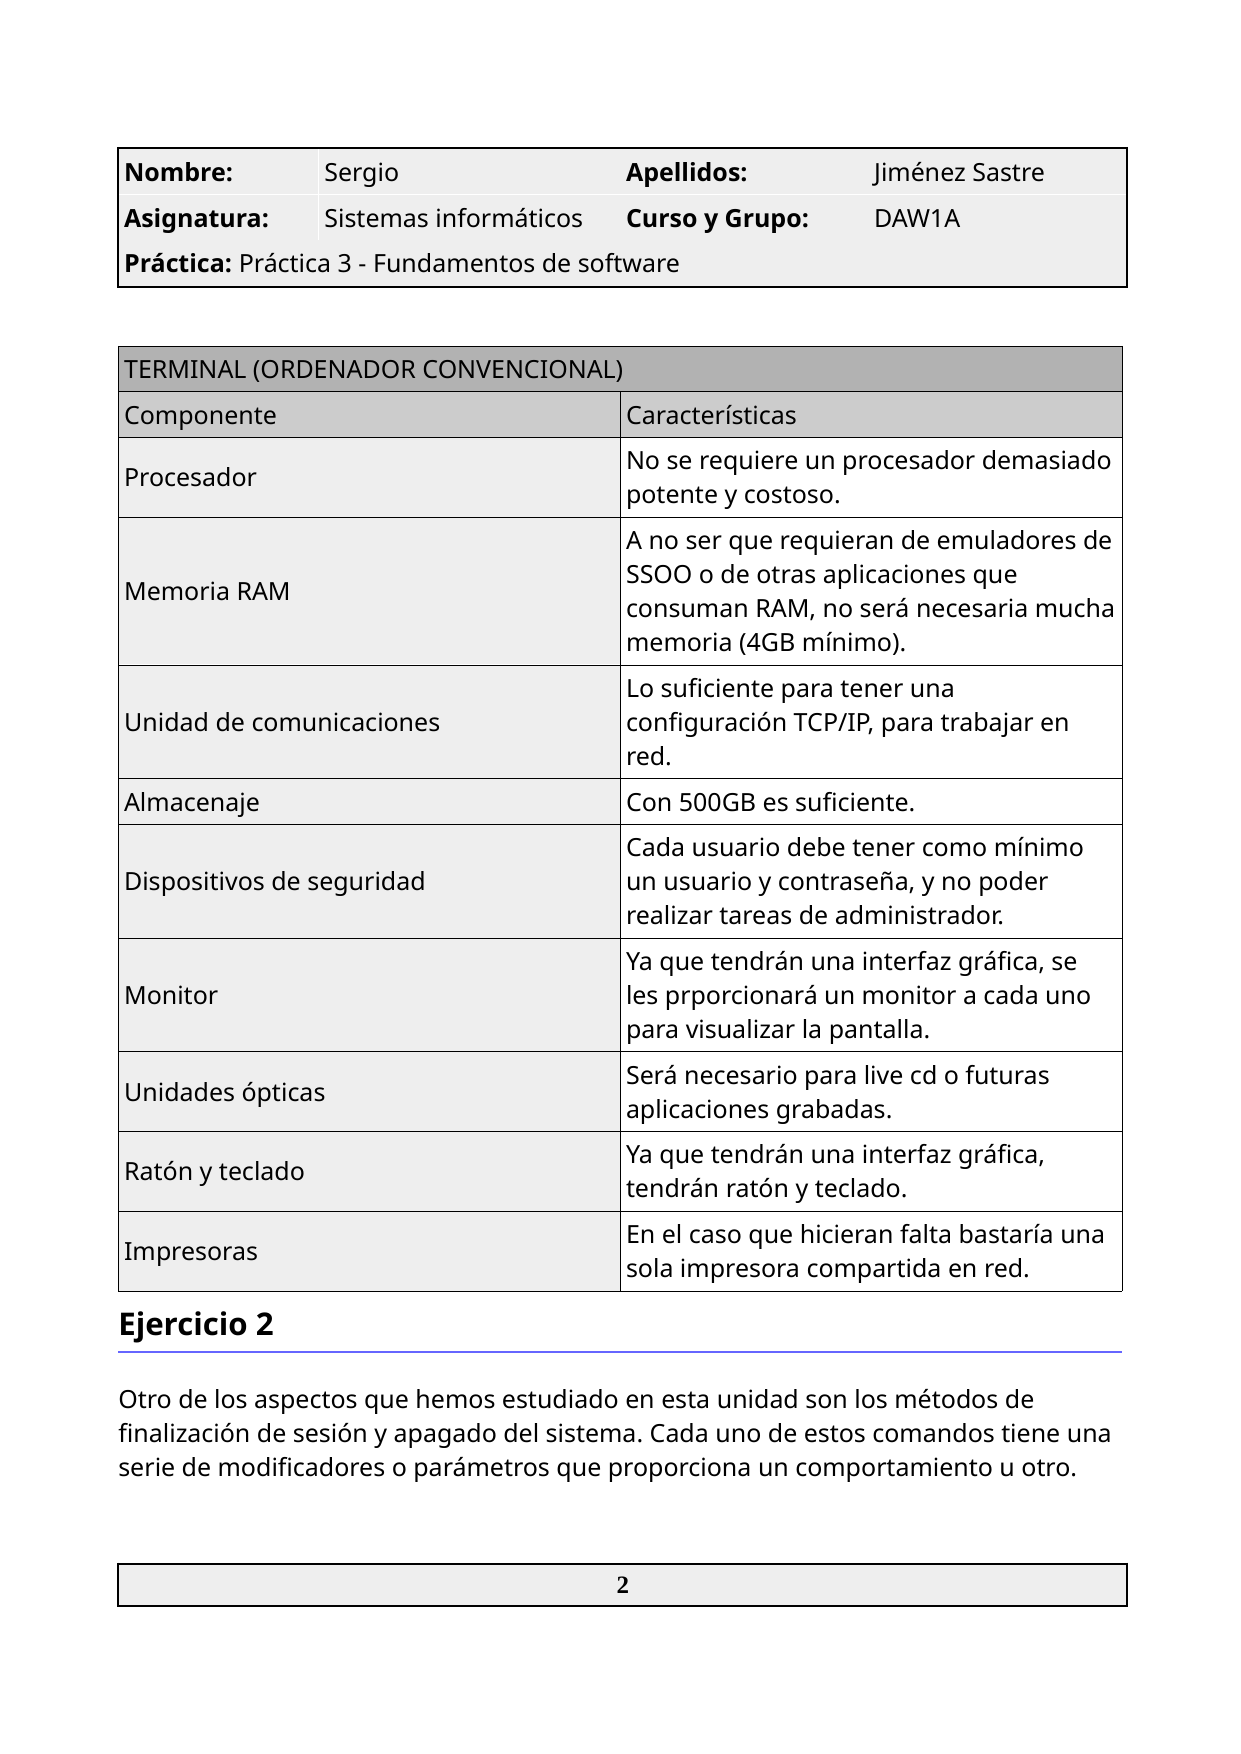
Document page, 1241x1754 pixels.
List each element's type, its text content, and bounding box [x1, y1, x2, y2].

table_cell Con 500GB es suficiente. [621, 779, 1122, 824]
table_cell Ya que tendrán una interfaz gráfica, se les prporcionará un monitor a cada uno para visualizar la pantalla. [621, 939, 1122, 1051]
table_cell Almacenaje [119, 779, 620, 824]
table_cell Impresoras [119, 1212, 620, 1291]
table_header [118, 1353, 1122, 1382]
table_cell Componente [119, 392, 620, 437]
table_cell Procesador [119, 438, 620, 517]
table_cell En el caso que hicieran falta bastaría una sola impresora compartida en red. [621, 1212, 1122, 1291]
table_cell Ratón y teclado [119, 1132, 620, 1211]
table_header TERMINAL (ORDENADOR CONVENCIONAL) [119, 347, 1122, 391]
table_cell A no ser que requieran de emuladores de SSOO o de otras aplicaciones que consuman RAM, no será necesaria mucha memoria (4GB mínimo). [621, 518, 1122, 664]
table_cell Características [621, 392, 1122, 437]
text Ejercicio 2 [118, 1302, 1122, 1345]
table_cell No se requiere un procesador demasiado potente y costoso. [621, 438, 1122, 517]
table_cell Será necesario para live cd o futuras aplicaciones grabadas. [621, 1052, 1122, 1131]
table_cell Unidad de comunicaciones [119, 666, 620, 778]
table_cell Cada usuario debe tener como mínimo un usuario y contraseña, y no poder realizar tareas de administrador. [621, 825, 1122, 938]
table_cell Monitor [119, 939, 620, 1051]
table_cell Memoria RAM [119, 518, 620, 664]
text Otro de los aspectos que hemos estudiado en esta unidad son los métodos de finalización de sesión y apagado del sistema. Cada uno de estos comandos tiene una serie de modificadores o parámetros que proporciona un comportamiento u otro. [118, 1382, 1122, 1484]
table_cell Unidades ópticas [119, 1052, 620, 1131]
table_cell Dispositivos de seguridad [119, 825, 620, 938]
table_cell Lo suficiente para tener una configuración TCP/IP, para trabajar en red. [621, 666, 1122, 778]
table_cell Ya que tendrán una interfaz gráfica, tendrán ratón y teclado. [621, 1132, 1122, 1211]
